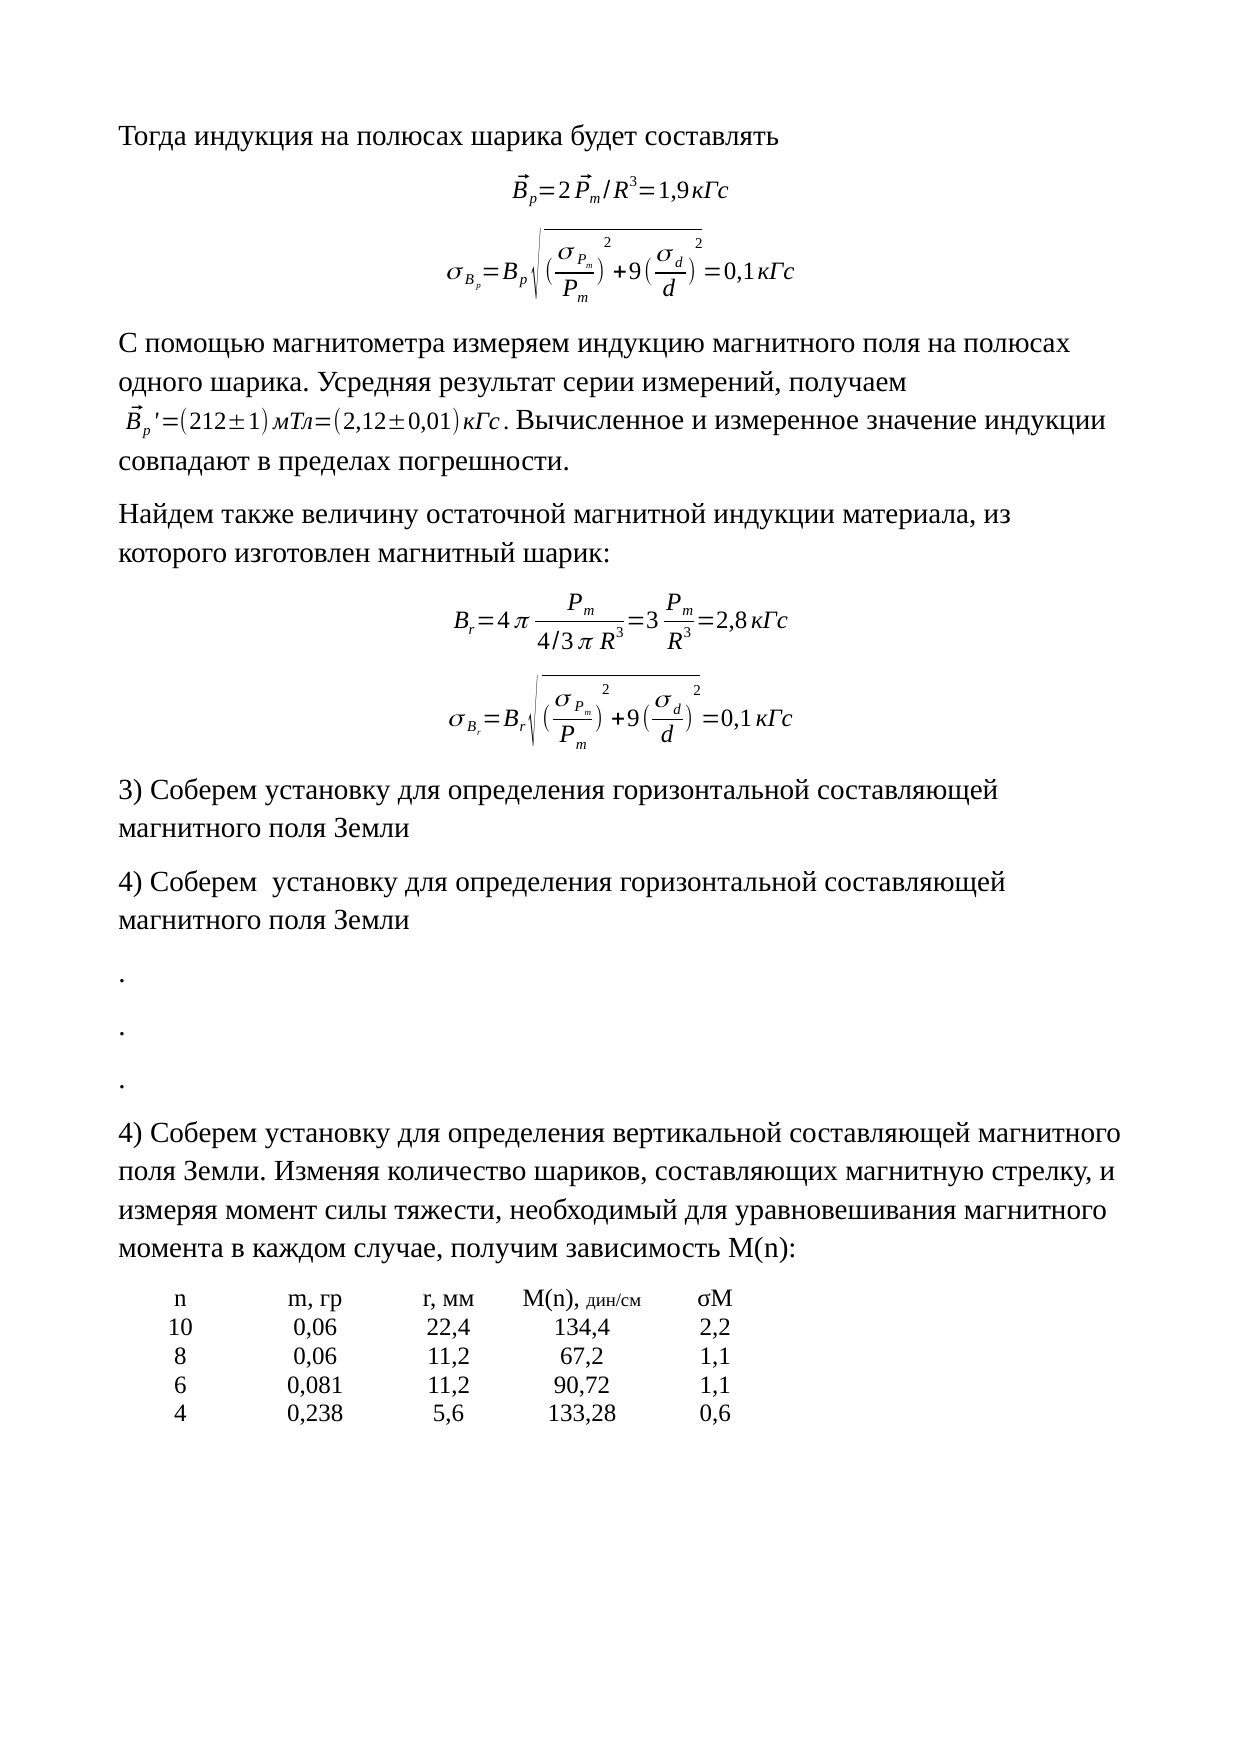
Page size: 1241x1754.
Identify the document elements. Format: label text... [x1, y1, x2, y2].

table_cell 0,081 [248, 1370, 382, 1398]
text 3) Соберем установку для определения горизонтальной составляющей магнитного поля Земли [118, 772, 1122, 844]
table_cell 0,06 [248, 1341, 382, 1370]
table_cell 1,1 [648, 1341, 782, 1370]
table_cell 67,2 [515, 1341, 648, 1370]
table_cell 90,72 [515, 1370, 648, 1398]
table_cell 10 [112, 1312, 248, 1341]
table_cell 4 [112, 1399, 248, 1427]
text . [118, 1062, 1122, 1095]
table_header σM [648, 1284, 782, 1312]
text 4) Соберем установку для определения вертикальной составляющей магнитного поля Земли. Изменяя количество шариков, составляющих магнитную стрелку, и измеряя момент силы тяжести, необходимый для уравновешивания магнитного момента в каждом случае, получим зависимость М(n): [118, 1115, 1122, 1264]
table_header n [112, 1284, 248, 1312]
text Найдем также величину остаточной магнитной индукции материала, из которого изготовлен магнитный шарик: [118, 497, 1122, 569]
table_cell 22,4 [382, 1312, 515, 1341]
table_cell 1,1 [648, 1370, 782, 1398]
table_header M(n), дин/см [515, 1284, 648, 1312]
table_header r, мм [382, 1284, 515, 1312]
text Тогда индукция на полюсах шарика будет составлять [118, 118, 1122, 152]
table_cell 0,238 [248, 1399, 382, 1427]
text 4) Соберем установку для определения горизонтальной составляющей магнитного поля Земли [118, 864, 1122, 936]
table_cell 5,6 [382, 1399, 515, 1427]
table_header m, гр [248, 1284, 382, 1312]
table_cell 0,06 [248, 1312, 382, 1341]
table_cell 0,6 [648, 1399, 782, 1427]
text . [118, 1008, 1122, 1042]
table_cell 11,2 [382, 1341, 515, 1370]
table_cell 134,4 [515, 1312, 648, 1341]
table_cell 6 [112, 1370, 248, 1398]
text С помощью магнитометра измеряем индукцию магнитного поля на полюсах одного шарика. Усредняя результат серии измерений, получаем Вычисленное и измеренное значение индукции совпадают в пределах погрешности. [118, 325, 1122, 477]
table_cell 2,2 [648, 1312, 782, 1341]
table_cell 8 [112, 1341, 248, 1370]
table_cell 133,28 [515, 1399, 648, 1427]
text . [118, 955, 1122, 989]
table_cell 11,2 [382, 1370, 515, 1398]
